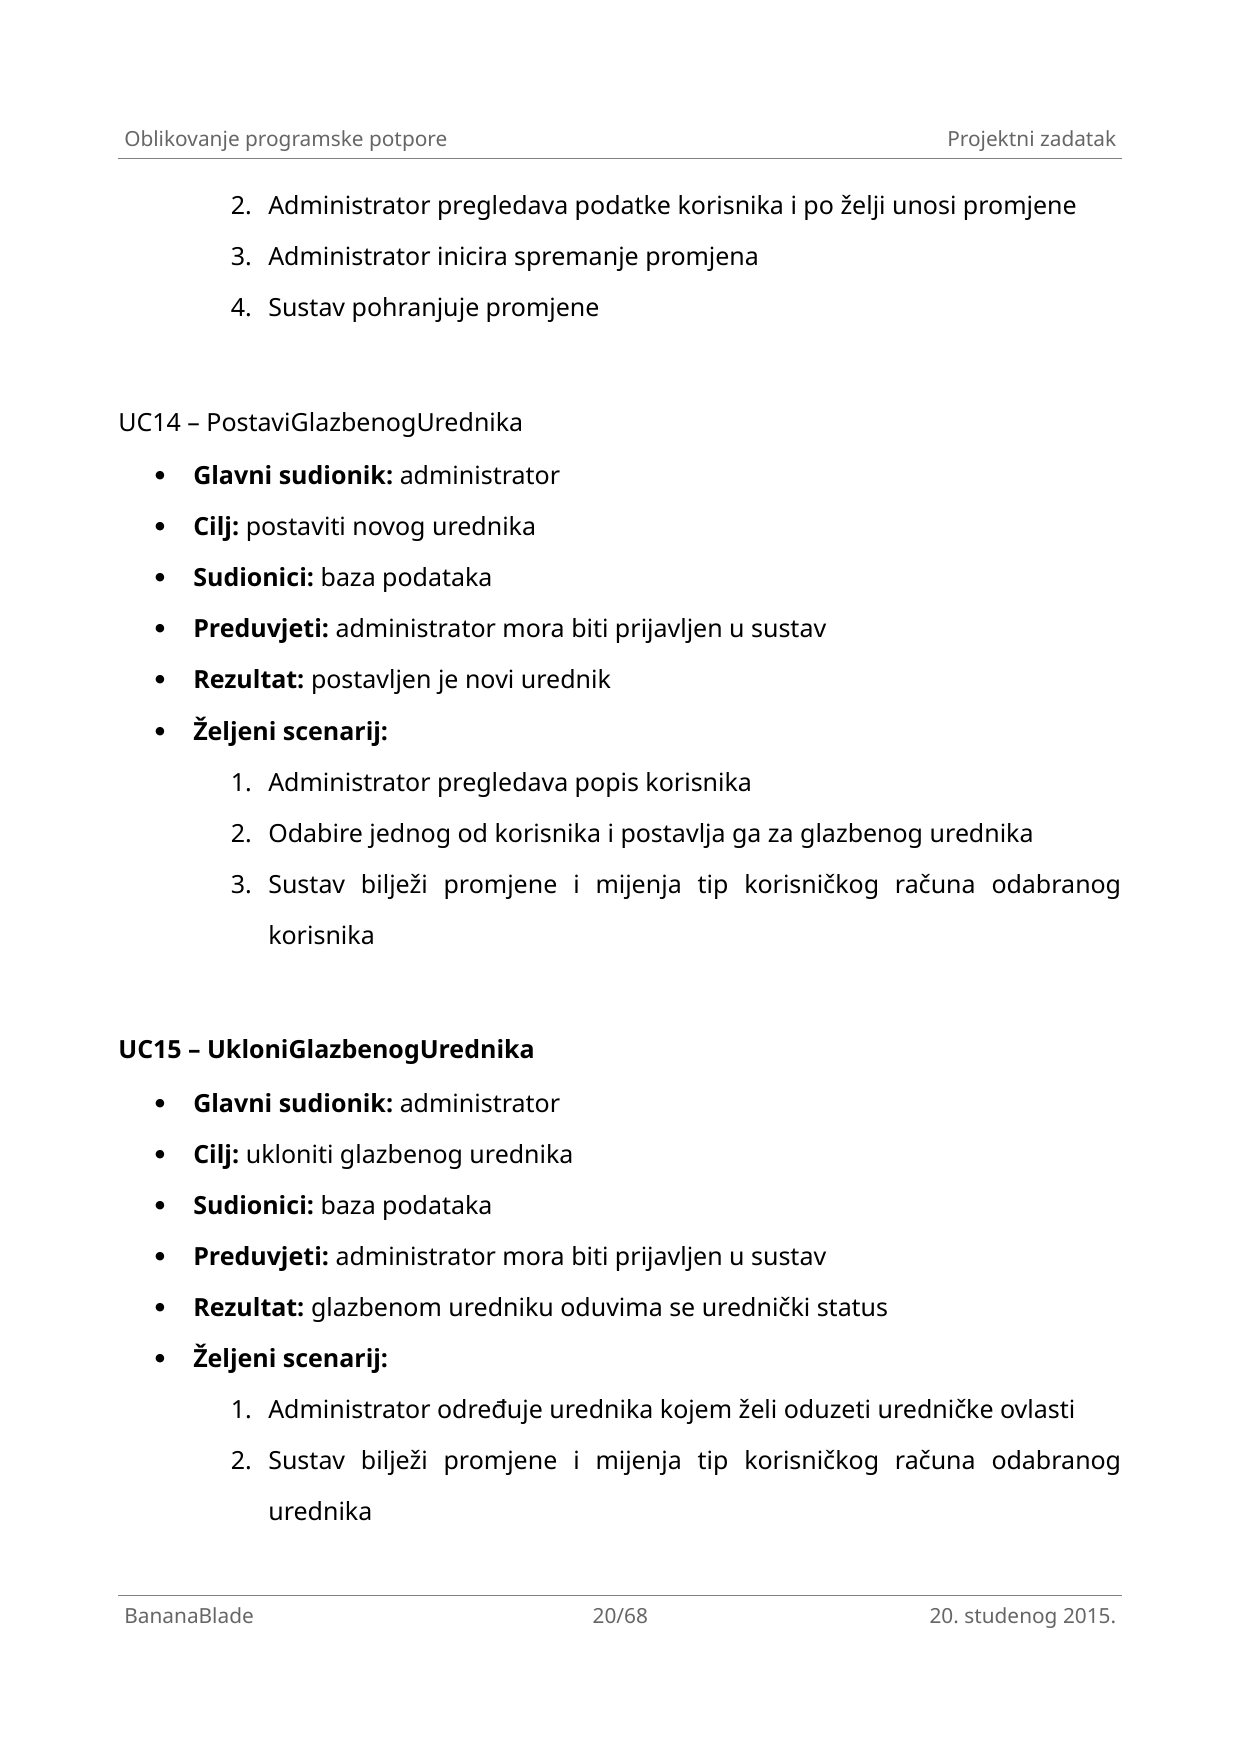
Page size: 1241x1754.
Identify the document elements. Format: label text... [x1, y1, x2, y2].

list Cilj: ukloniti glazbenog urednika [156, 1136, 1122, 1170]
list Rezultat: postavljen je novi urednik [156, 662, 1122, 696]
list Rezultat: glazbenom uredniku oduvima se urednički status [156, 1289, 1122, 1323]
list Sudionici: baza podataka [156, 1187, 1122, 1221]
subtitle UC15 – UkloniGlazbenogUrednika [118, 1032, 1122, 1066]
list Željeni scenarij: [156, 713, 1122, 747]
list Glavni sudionik: administrator [156, 1085, 1122, 1119]
list Preduvjeti: administrator mora biti prijavljen u sustav [156, 1238, 1122, 1272]
list Odabire jednog od korisnika i postavlja ga za glazbenog urednika [231, 815, 1122, 849]
list Sustav pohranjuje promjene [231, 290, 1122, 324]
list Sustav bilježi promjene i mijenja tip korisničkog računa odabranog korisnika [231, 866, 1122, 951]
list Administrator inicira spremanje promjena [231, 239, 1122, 273]
subtitle UC14 – PostaviGlazbenogUrednika [118, 405, 1122, 439]
list Sudionici: baza podataka [156, 560, 1122, 594]
list Glavni sudionik: administrator [156, 458, 1122, 492]
list Administrator pregledava popis korisnika [231, 764, 1122, 798]
list Cilj: postaviti novog urednika [156, 509, 1122, 543]
list Administrator pregledava podatke korisnika i po želji unosi promjene [231, 188, 1122, 222]
list Administrator određuje urednika kojem želi oduzeti uredničke ovlasti [231, 1392, 1122, 1426]
list Preduvjeti: administrator mora biti prijavljen u sustav [156, 611, 1122, 645]
list Sustav bilježi promjene i mijenja tip korisničkog računa odabranog urednika [231, 1443, 1122, 1528]
list Željeni scenarij: [156, 1341, 1122, 1374]
